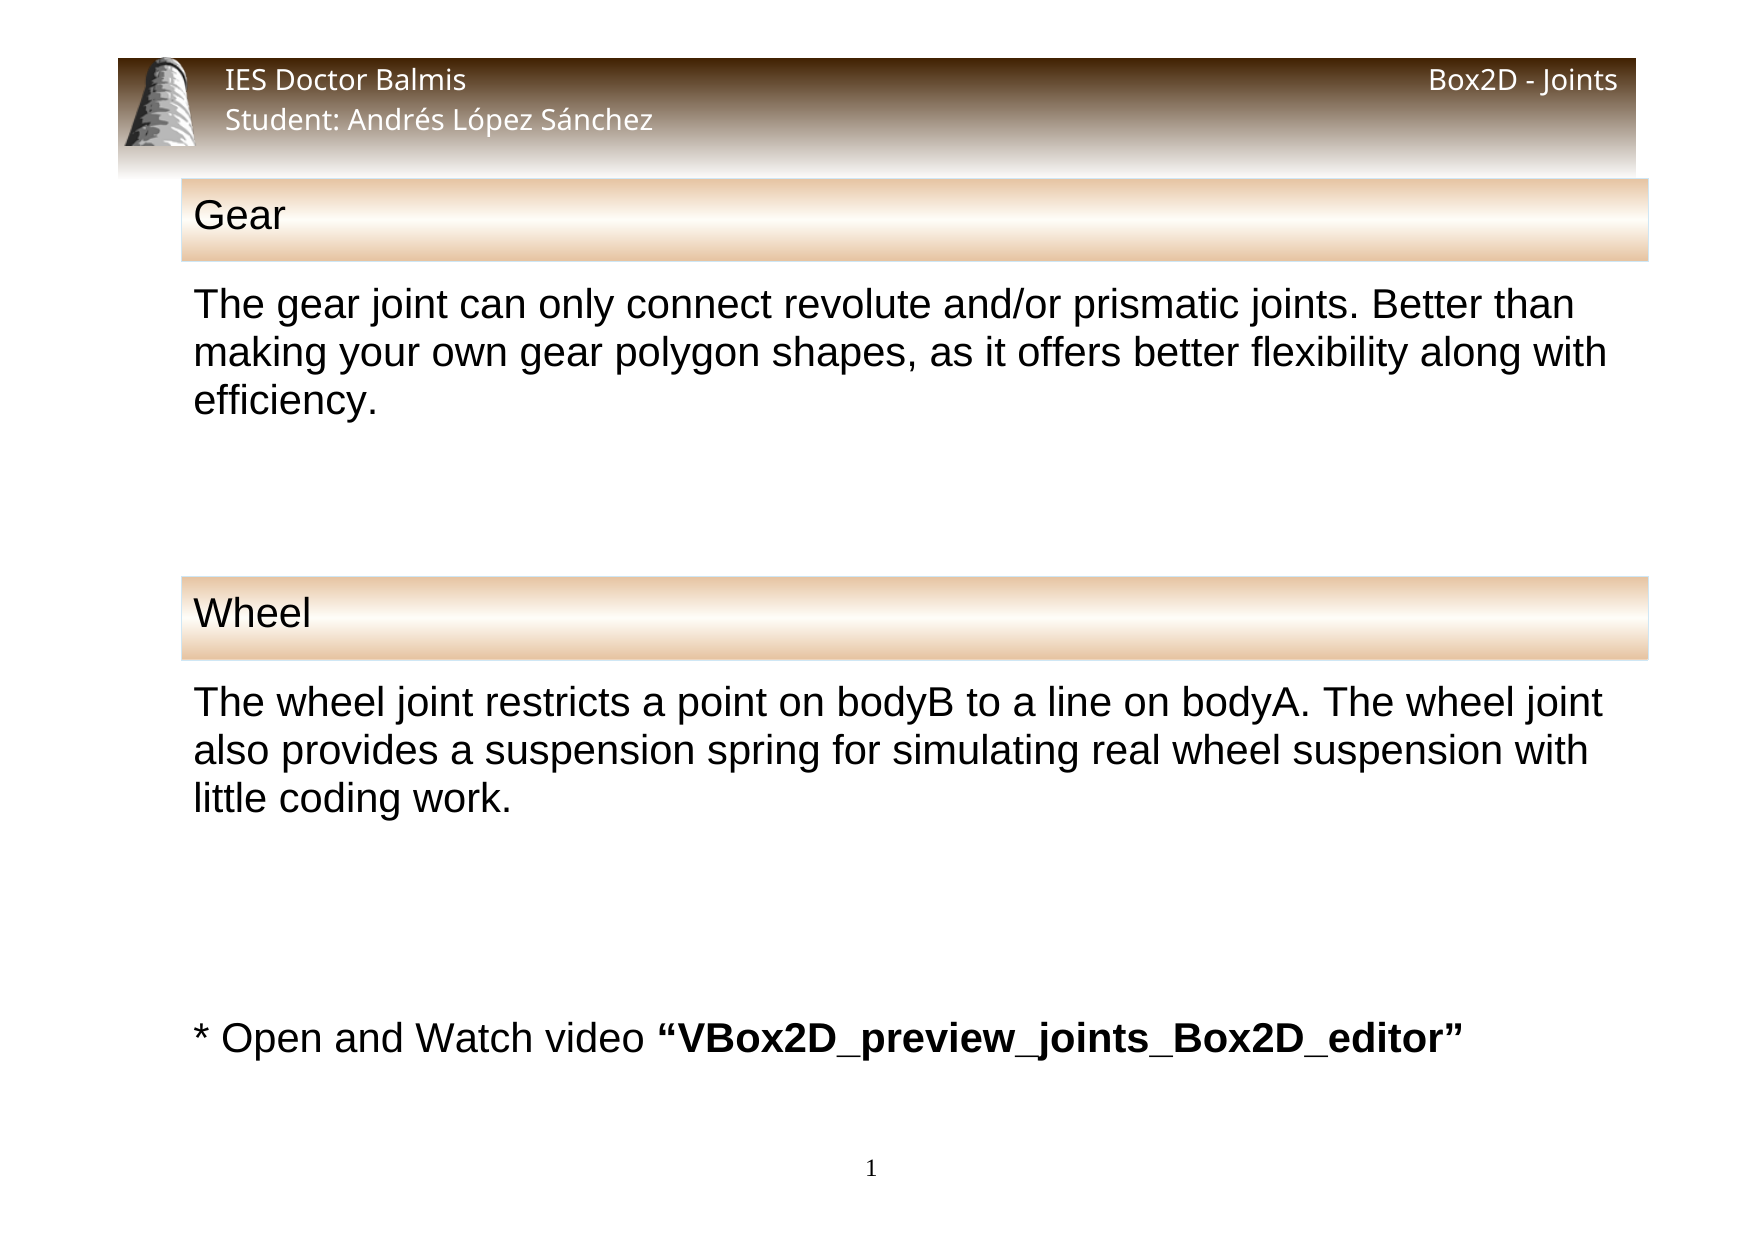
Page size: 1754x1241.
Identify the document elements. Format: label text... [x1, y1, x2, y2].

picture [121, 57, 202, 146]
text The wheel joint restricts a point on bodyB to a line on bodyA. The wheel joint also provides a suspension spring for simulating real wheel suspension with little coding work. [193, 677, 1636, 821]
text Wheel [182, 577, 1648, 660]
text The gear joint can only connect revolute and/or prismatic joints. Better than making your own gear polygon shapes, as it offers better flexibility along with efficiency. [118, 279, 1636, 423]
text * Open and Watch video “VBox2D_preview_joints_Box2D_editor” [193, 1013, 1636, 1061]
text Gear [182, 179, 1648, 261]
